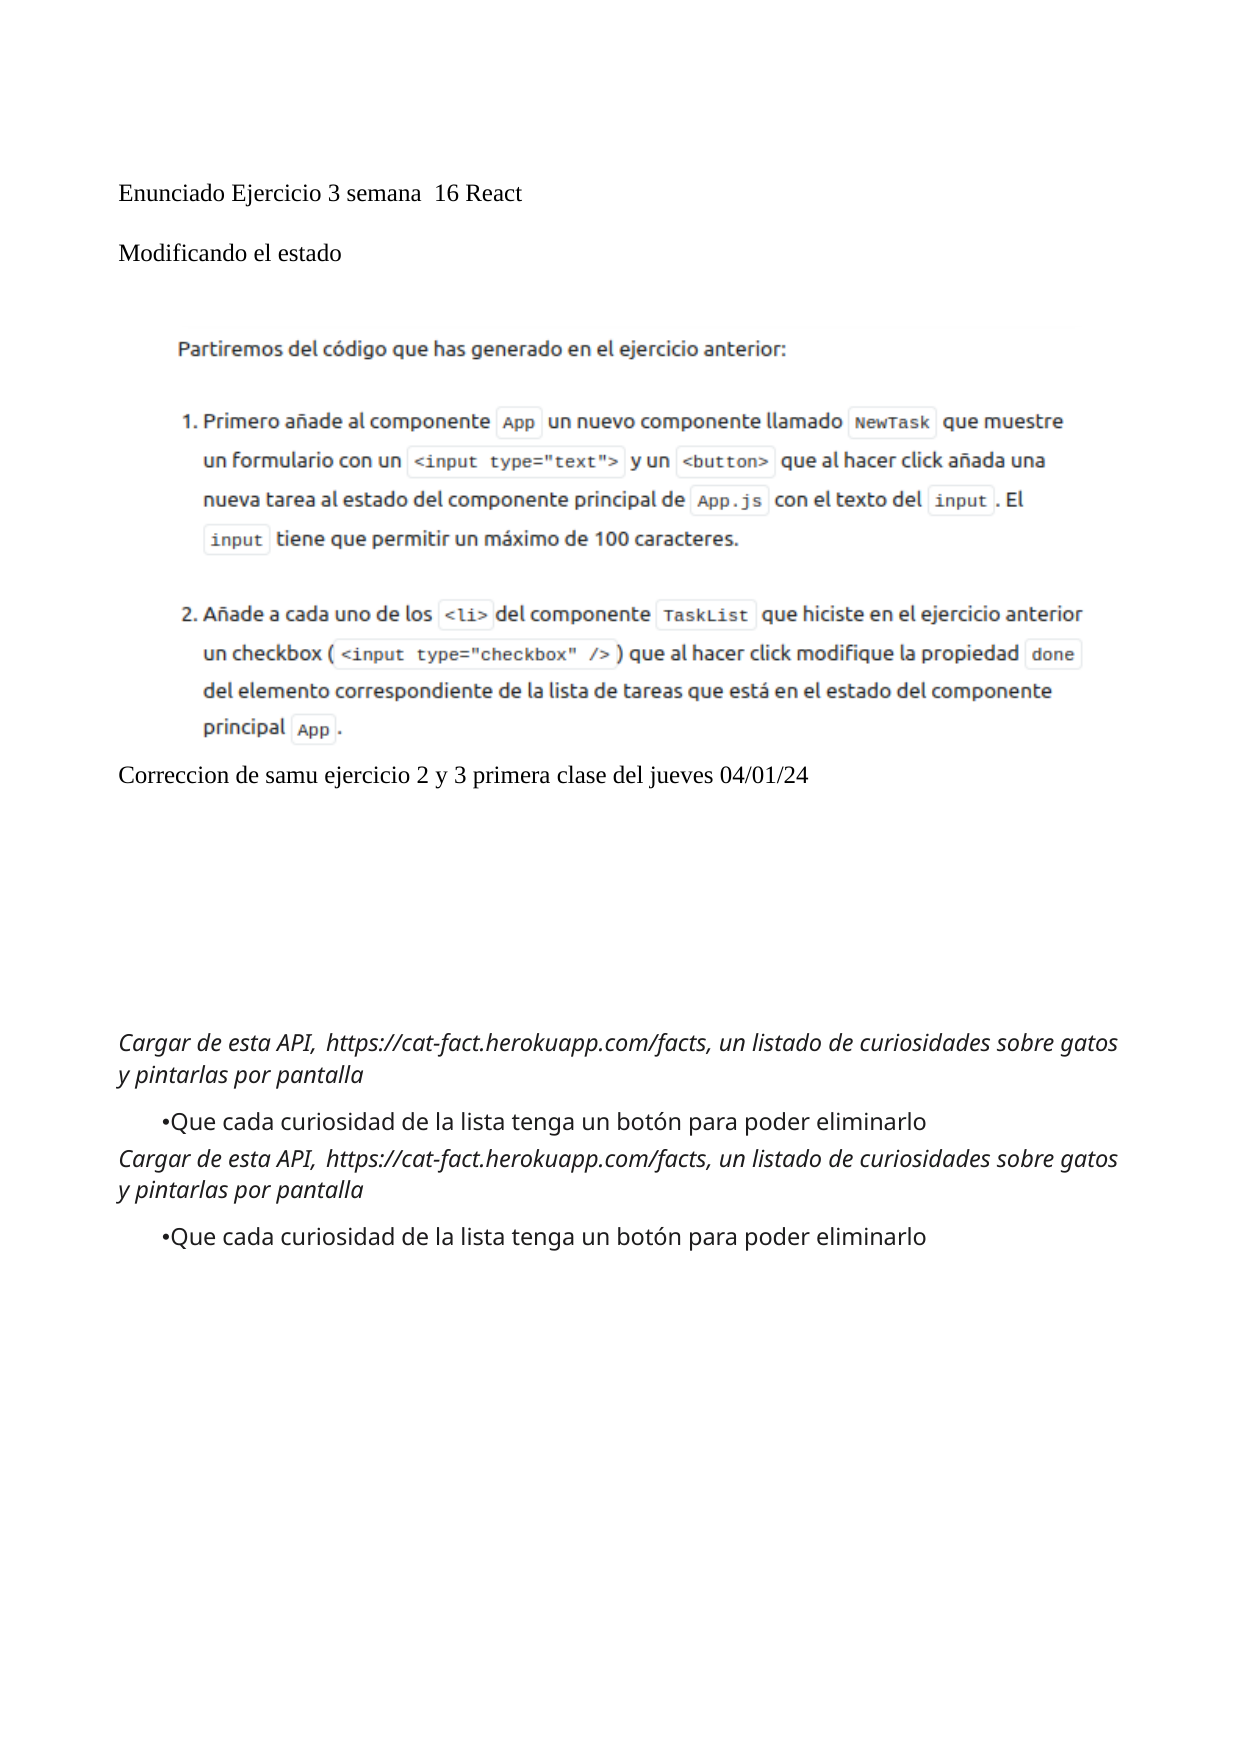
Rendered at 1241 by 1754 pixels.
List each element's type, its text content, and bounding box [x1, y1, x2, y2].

picture [152, 326, 1089, 761]
text Enunciado Ejercicio 3 semana 16 React [118, 177, 1122, 207]
list Que cada curiosidad de la lista tenga un botón para poder eliminarlo [162, 1220, 1122, 1252]
text Modificando el estado [118, 237, 1122, 267]
text Cargar de esta API, https://cat-fact.herokuapp.com/facts, un listado de curiosidades sobre gatos y pintarlas por pantalla [118, 1027, 1122, 1091]
list Que cada curiosidad de la lista tenga un botón para poder eliminarlo [162, 1105, 1122, 1137]
text Cargar de esta API, https://cat-fact.herokuapp.com/facts, un listado de curiosidades sobre gatos y pintarlas por pantalla [118, 1142, 1122, 1206]
text Correccion de samu ejercicio 2 y 3 primera clase del jueves 04/01/24 [118, 326, 1122, 789]
